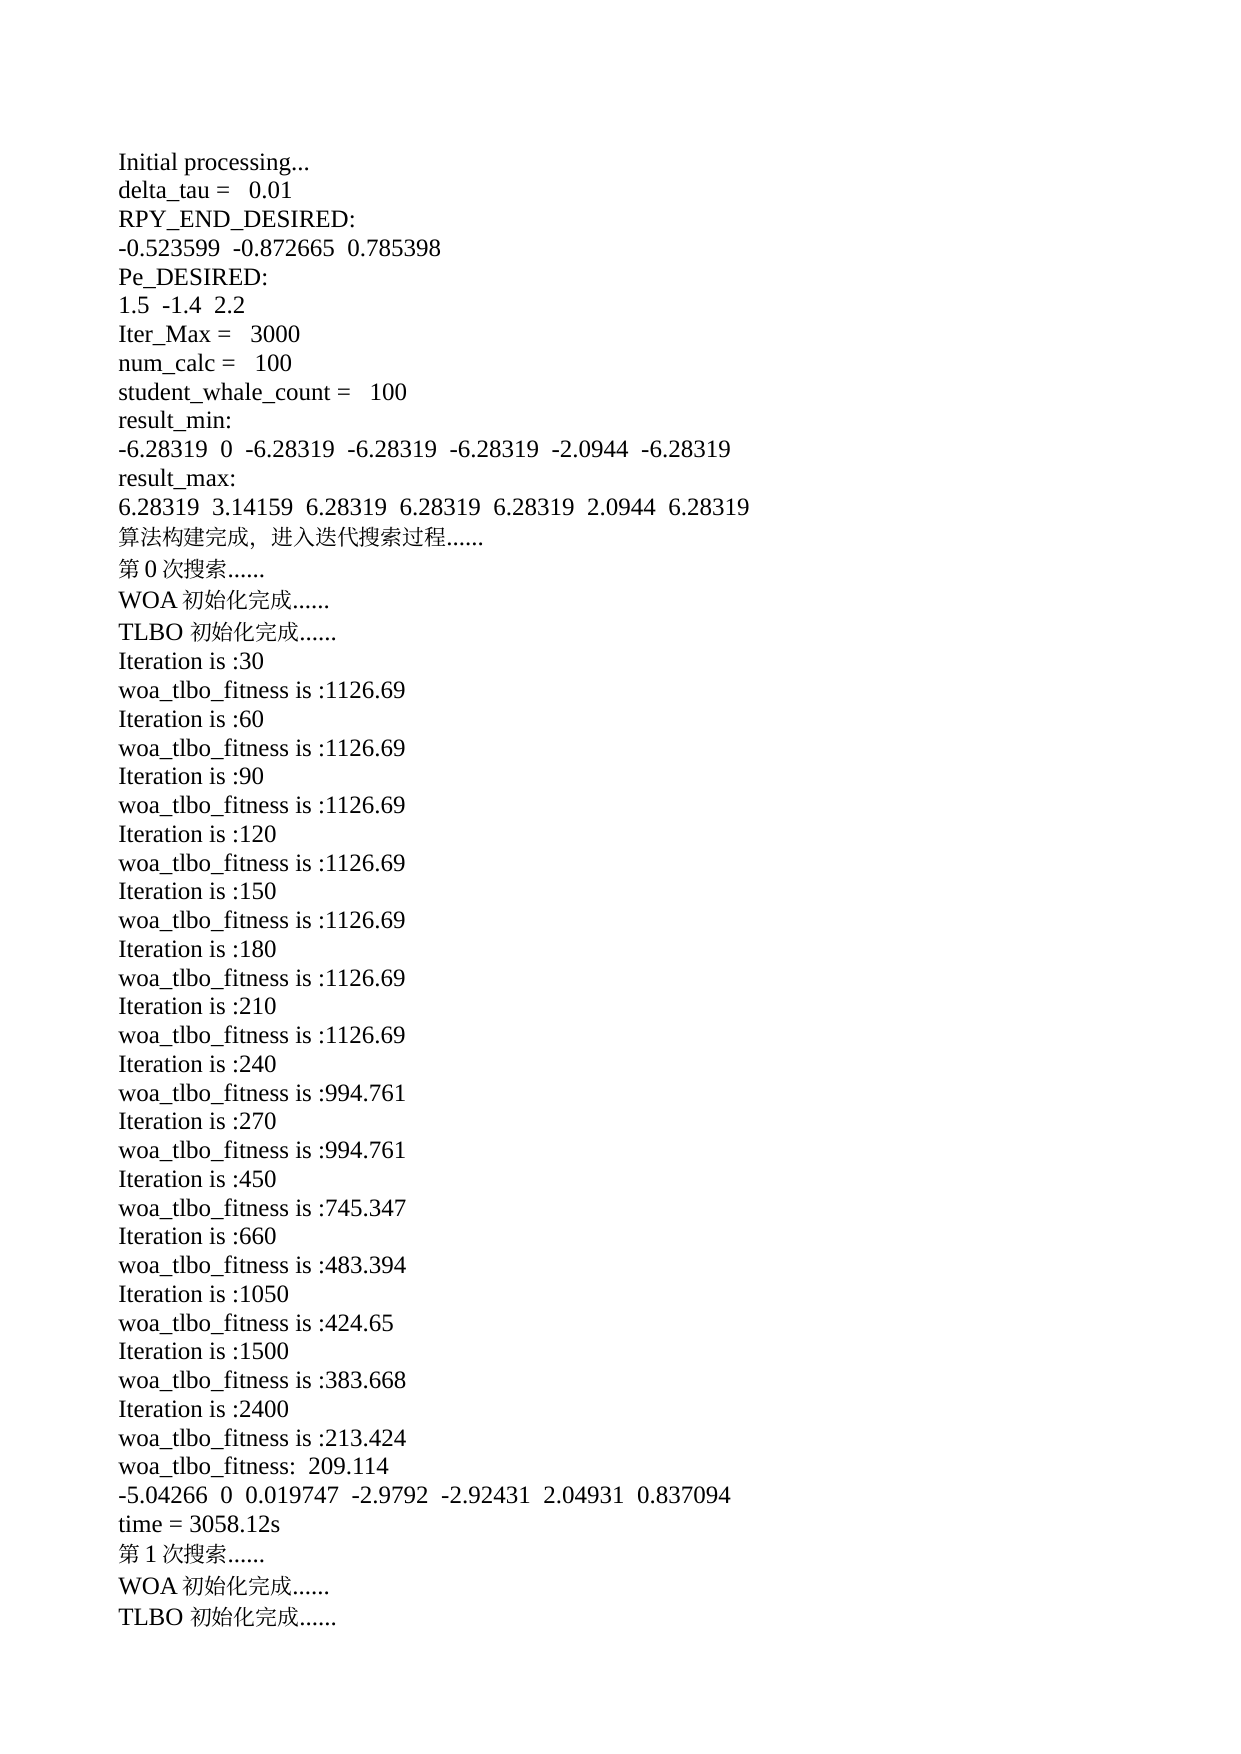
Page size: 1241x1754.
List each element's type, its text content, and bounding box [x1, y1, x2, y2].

text Iteration is :180 [118, 934, 1122, 963]
text 第0次搜索...... [118, 552, 1122, 583]
text woa_tlbo_fitness is :1126.69 [118, 733, 1122, 761]
text 算法构建完成，进入迭代搜索过程...... [118, 521, 1122, 552]
text Pe_DESIRED: [118, 262, 1122, 291]
text woa_tlbo_fitness is :213.424 [118, 1423, 1122, 1451]
text TLBO 初始化完成...... [118, 615, 1122, 646]
text RPY_END_DESIRED: [118, 204, 1122, 233]
text woa_tlbo_fitness: 209.114 [118, 1451, 1122, 1480]
text woa_tlbo_fitness is :994.761 [118, 1135, 1122, 1164]
text Iteration is :120 [118, 819, 1122, 848]
text Iteration is :30 [118, 646, 1122, 675]
text woa_tlbo_fitness is :1126.69 [118, 848, 1122, 876]
text result_min: [118, 406, 1122, 434]
text Iter_Max = 3000 [118, 319, 1122, 348]
text Iteration is :1050 [118, 1279, 1122, 1308]
text Iteration is :90 [118, 761, 1122, 790]
text -6.28319 0 -6.28319 -6.28319 -6.28319 -2.0944 -6.28319 [118, 434, 1122, 463]
text woa_tlbo_fitness is :1126.69 [118, 790, 1122, 819]
text Iteration is :210 [118, 991, 1122, 1020]
text woa_tlbo_fitness is :383.668 [118, 1365, 1122, 1394]
text woa_tlbo_fitness is :424.65 [118, 1308, 1122, 1336]
text Iteration is :450 [118, 1164, 1122, 1193]
text Iteration is :1500 [118, 1336, 1122, 1365]
text TLBO 初始化完成...... [118, 1601, 1122, 1632]
text delta_tau = 0.01 [118, 176, 1122, 204]
text -0.523599 -0.872665 0.785398 [118, 233, 1122, 262]
text woa_tlbo_fitness is :1126.69 [118, 675, 1122, 704]
text Iteration is :660 [118, 1221, 1122, 1250]
text woa_tlbo_fitness is :1126.69 [118, 1020, 1122, 1049]
text time = 3058.12s [118, 1509, 1122, 1538]
text Iteration is :150 [118, 876, 1122, 905]
text 第1次搜索...... [118, 1538, 1122, 1569]
text student_whale_count = 100 [118, 377, 1122, 406]
text woa_tlbo_fitness is :994.761 [118, 1078, 1122, 1106]
text woa_tlbo_fitness is :745.347 [118, 1193, 1122, 1221]
text Iteration is :2400 [118, 1394, 1122, 1423]
text 6.28319 3.14159 6.28319 6.28319 6.28319 2.0944 6.28319 [118, 492, 1122, 521]
text num_calc = 100 [118, 348, 1122, 377]
text Iteration is :60 [118, 704, 1122, 733]
text 1.5 -1.4 2.2 [118, 291, 1122, 319]
text woa_tlbo_fitness is :1126.69 [118, 905, 1122, 934]
text Initial processing... [118, 147, 1122, 176]
text Iteration is :240 [118, 1049, 1122, 1078]
text -5.04266 0 0.019747 -2.9792 -2.92431 2.04931 0.837094 [118, 1480, 1122, 1509]
text woa_tlbo_fitness is :483.394 [118, 1250, 1122, 1279]
text WOA 初始化完成...... [118, 1569, 1122, 1601]
text WOA 初始化完成...... [118, 583, 1122, 615]
text result_max: [118, 463, 1122, 492]
text Iteration is :270 [118, 1106, 1122, 1135]
text woa_tlbo_fitness is :1126.69 [118, 963, 1122, 991]
